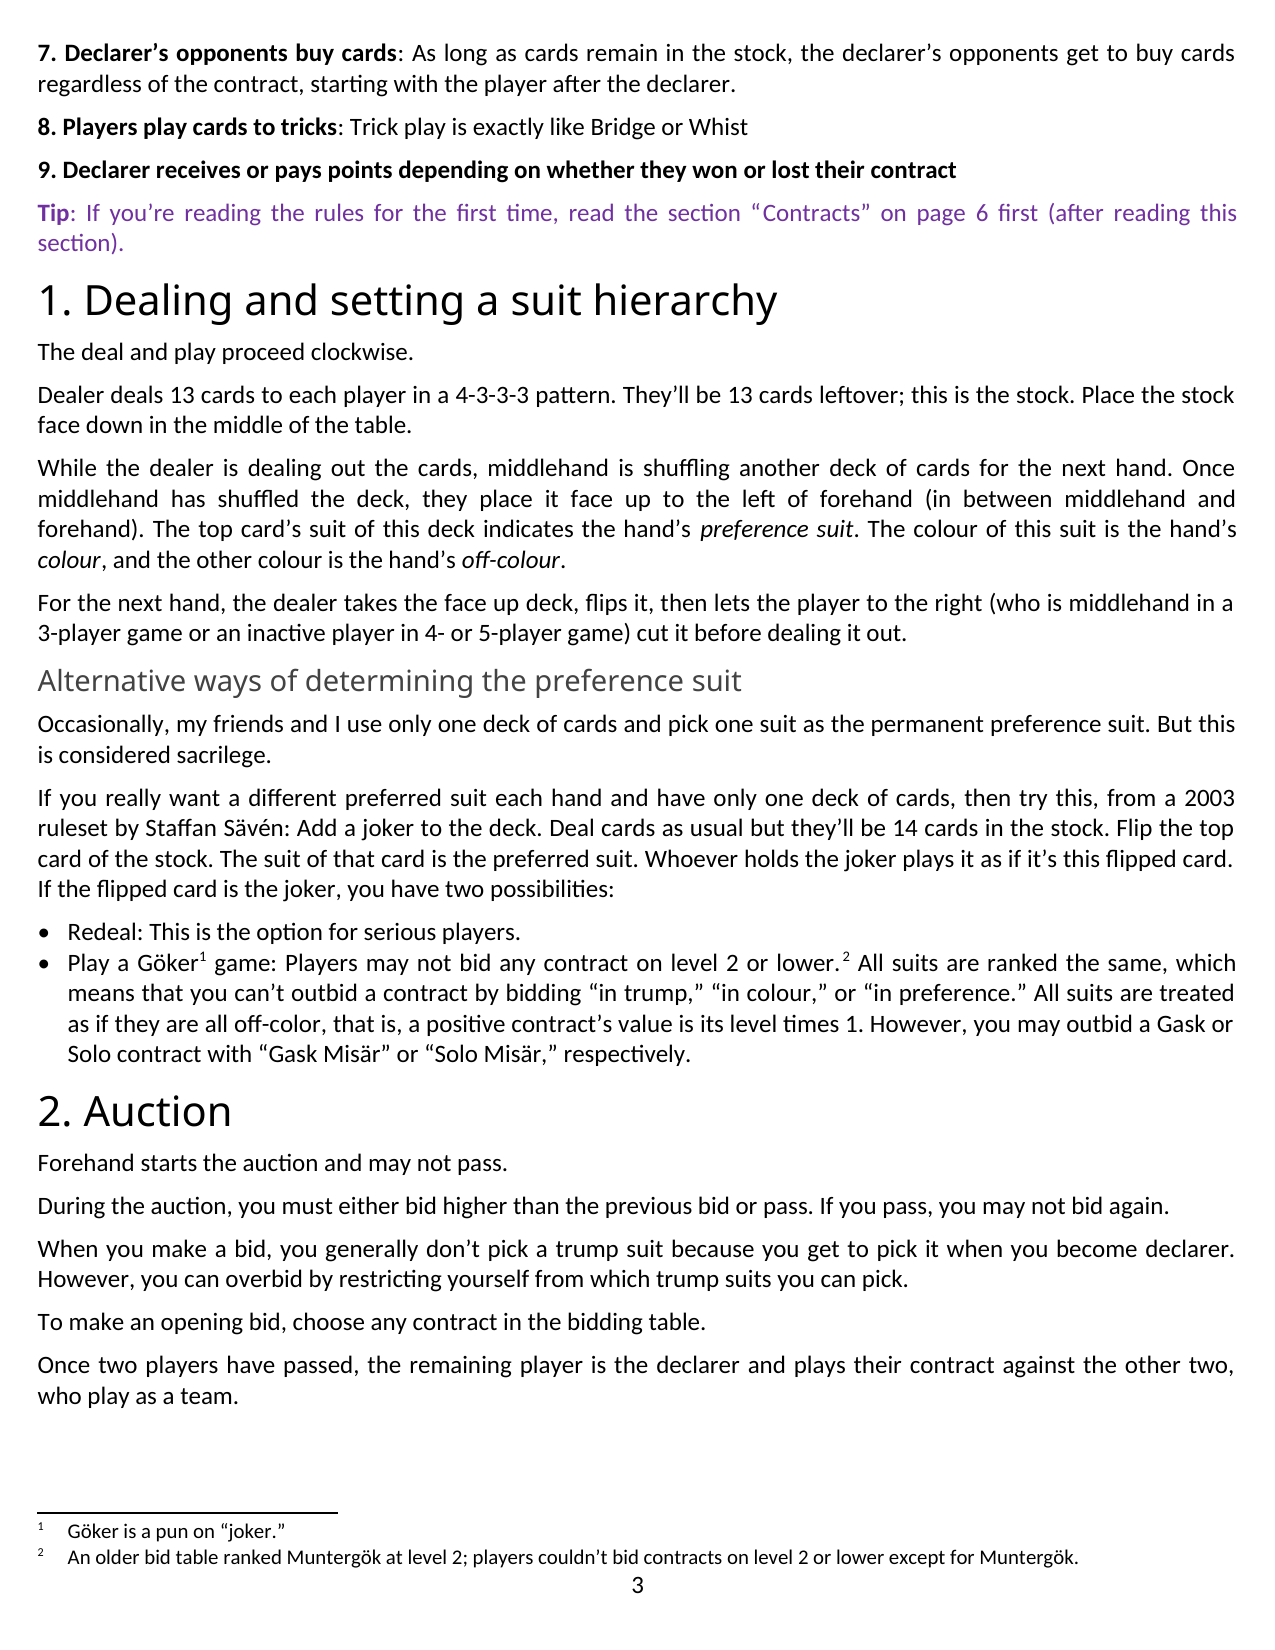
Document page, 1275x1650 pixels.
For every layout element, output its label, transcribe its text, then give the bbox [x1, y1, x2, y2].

list Göker is a pun on “joker.” [37, 1519, 1237, 1544]
list An older bid table ranked Muntergök at level 2; players couldn’t bid contracts on level 2 or lower except for Muntergök. [37, 1544, 1237, 1569]
text While the dealer is dealing out the cards, middlehand is shuffling another deck of cards for the next hand. Once middlehand has shuffled the deck, they place it face up to the left of forehand (in between middlehand and forehand). The top card’s suit of this deck indicates the hand’s preference suit. The colour of this suit is the hand’s colour, and the other colour is the hand’s off-colour. [37, 452, 1237, 574]
subtitle Alternative ways of determining the preference suit [37, 660, 1237, 700]
text If you really want a different preferred suit each hand and have only one deck of cards, then try this, from a 2003 ruleset by Staffan Sävén: Add a joker to the deck. Deal cards as usual but they’ll be 14 cards in the stock. Flip the top card of the stock. The suit of that card is the preferred suit. Whoever holds the joker plays it as if it’s this flipped card. If the flipped card is the joker, you have two possibilities: [37, 782, 1237, 904]
subtitle 1. Dealing and setting a suit hierarchy [37, 271, 1237, 327]
text Occasionally, my friends and I use only one deck of cards and pick one suit as the permanent preference suit. But this is considered sacrilege. [37, 708, 1237, 769]
text 7. Declarer’s opponents buy cards: As long as cards remain in the stock, the declarer’s opponents get to buy cards regardless of the contract, starting with the player after the declarer. [37, 37, 1237, 98]
text 9. Declarer receives or pays points depending on whether they won or lost their contract [37, 154, 1237, 184]
list Redeal: This is the option for serious players. [37, 917, 1237, 947]
text Forehand starts the auction and may not pass. [37, 1147, 1237, 1177]
text Dealer deals 13 cards to each player in a 4-3-3-3 pattern. They’ll be 13 cards leftover; this is the stock. Place the stock face down in the middle of the table. [37, 379, 1237, 440]
text When you make a bid, you generally don’t pick a trump suit because you get to pick it when you become declarer. However, you can overbid by restricting yourself from which trump suits you can pick. [37, 1233, 1237, 1294]
text For the next hand, the dealer takes the face up deck, flips it, then lets the player to the right (who is middlehand in a 3-player game or an inactive player in 4- or 5-player game) cut it before dealing it out. [37, 587, 1237, 648]
text During the auction, you must either bid higher than the previous bid or pass. If you pass, you may not bid again. [37, 1190, 1237, 1220]
list Play a Göker game: Players may not bid any contract on level 2 or lower. All suits are ranked the same, which means that you can’t outbid a contract by bidding “in trump,” “in colour,” or “in preference.” All suits are treated as if they are all off-color, that is, a positive contract’s value is its level times 1. However, you may outbid a Gask or Solo contract with “Gask Misär” or “Solo Misär,” respectively. [37, 947, 1237, 1069]
text The deal and play proceed clockwise. [37, 336, 1237, 366]
text Once two players have passed, the remaining player is the declarer and plays their contract against the other two, who play as a team. [37, 1349, 1237, 1410]
subtitle 2. Auction [37, 1082, 1237, 1138]
text To make an opening bid, choose any contract in the bidding table. [37, 1306, 1237, 1337]
text Tip: If you’re reading the rules for the first time, read the section “Contracts” on page 6 first (after reading this section). [37, 197, 1237, 258]
text 8. Players play cards to tricks: Trick play is exactly like Bridge or Whist [37, 111, 1237, 142]
